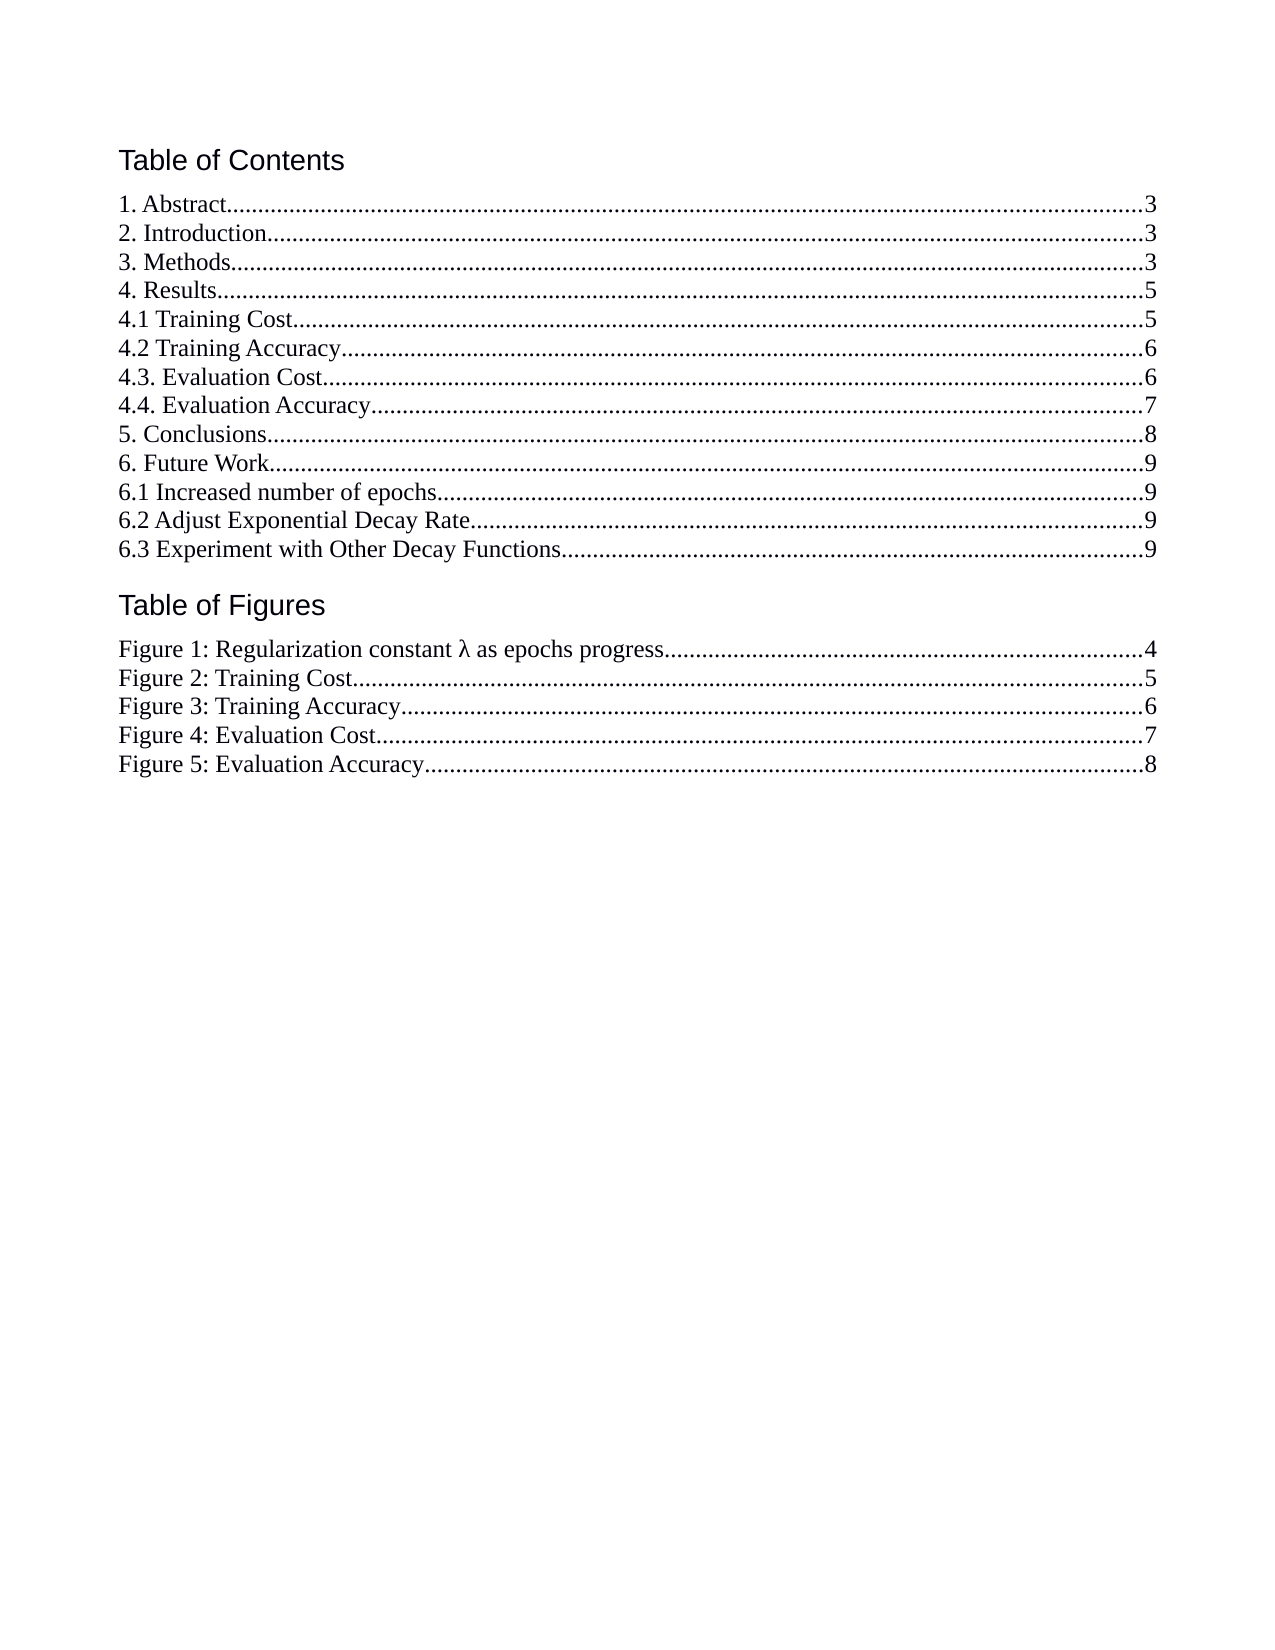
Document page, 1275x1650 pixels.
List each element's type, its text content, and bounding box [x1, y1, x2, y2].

text Figure 1: Regularization constant λ as epochs progress 4 [118, 634, 1157, 663]
text 6.1 Increased number of epochs 9 [118, 477, 1157, 505]
text 4.3. Evaluation Cost 6 [118, 362, 1157, 390]
text 4.1 Training Cost 5 [118, 304, 1157, 333]
subtitle Table of Figures [118, 588, 1157, 621]
text 6.2 Adjust Exponential Decay Rate 9 [118, 505, 1157, 534]
text 3. Methods 3 [118, 247, 1157, 275]
text Figure 2: Training Cost 5 [118, 663, 1157, 691]
text Figure 3: Training Accuracy 6 [118, 691, 1157, 720]
text 4.2 Training Accuracy 6 [118, 333, 1157, 362]
text 6. Future Work 9 [118, 448, 1157, 477]
text 2. Introduction 3 [118, 218, 1157, 247]
text 1. Abstract 3 [118, 189, 1157, 218]
subtitle Table of Contents [118, 143, 1157, 177]
text Figure 5: Evaluation Accuracy 8 [118, 749, 1157, 778]
text 5. Conclusions 8 [118, 419, 1157, 448]
text Figure 4: Evaluation Cost 7 [118, 720, 1157, 749]
text 6.3 Experiment with Other Decay Functions 9 [118, 534, 1157, 563]
text 4.4. Evaluation Accuracy 7 [118, 390, 1157, 419]
text 4. Results 5 [118, 275, 1157, 304]
